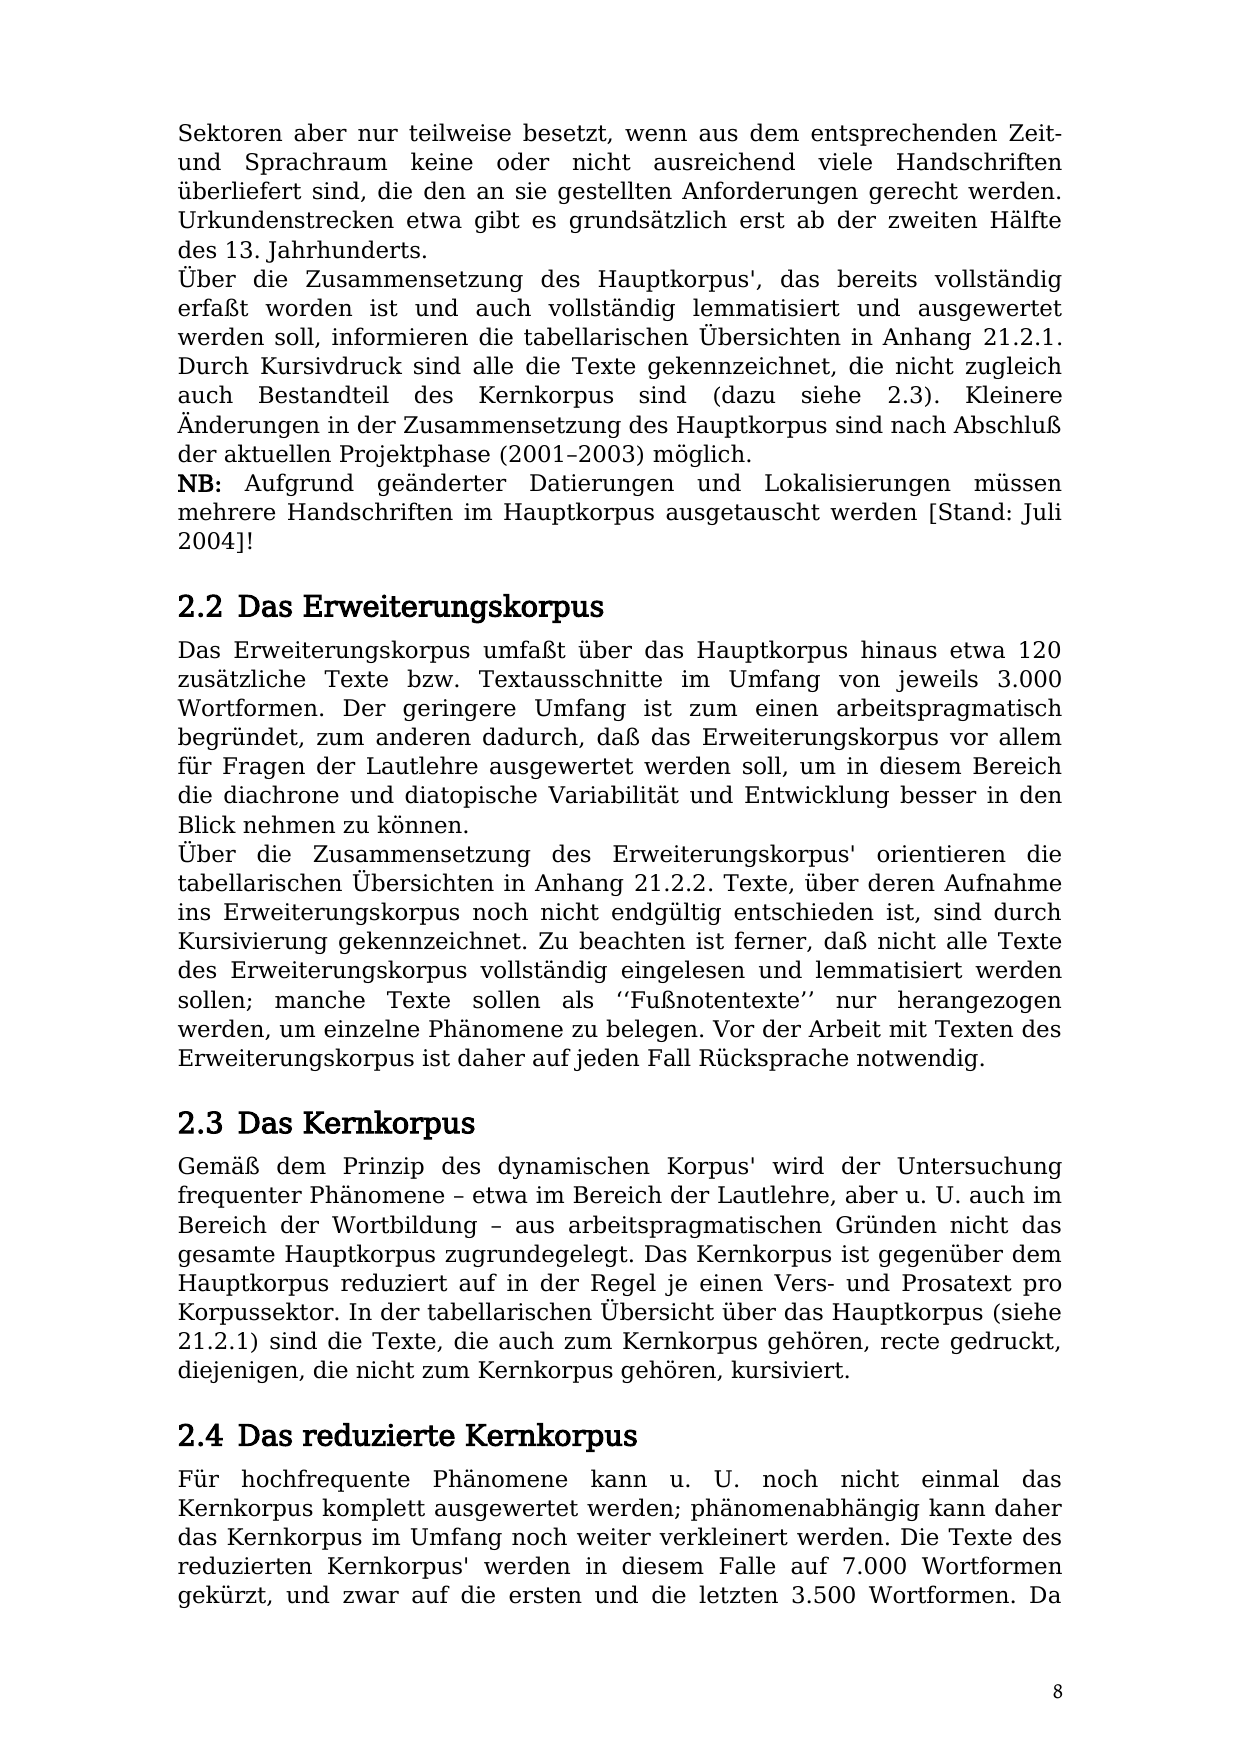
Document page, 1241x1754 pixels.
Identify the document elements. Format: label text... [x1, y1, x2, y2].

text Über die Zusammensetzung des Hauptkorpus', das bereits vollständig erfaßt worden ist und auch vollständig lemmatisiert und ausgewertet werden soll, informieren die tabellarischen Übersichten in Anhang 21.2.1. Durch Kursivdruck sind alle die Texte gekennzeichnet, die nicht zugleich auch Bestandteil des Kernkorpus sind (dazu siehe 2.3). Kleinere Änderungen in der Zusammensetzung des Hauptkorpus sind nach Abschluß der aktuellen Projektphase (2001–2003) möglich. [177, 264, 1063, 468]
subtitle Das Kernkorpus [177, 1110, 1063, 1139]
text NB: Aufgrund geänderter Datierungen und Lokalisierungen müssen mehrere Handschriften im Hauptkorpus ausgetauscht werden [Stand: Juli 2004]! [177, 468, 1063, 556]
text Das Erweiterungskorpus umfaßt über das Hauptkorpus hinaus etwa 120 zusätzliche Texte bzw. Textausschnitte im Umfang von jeweils 3.000 Wortformen. Der geringere Umfang ist zum einen arbeitspragmatisch begründet, zum anderen dadurch, daß das Erweiterungskorpus vor allem für Fragen der Lautlehre ausgewertet werden soll, um in diesem Bereich die diachrone und diatopische Variabilität und Entwicklung besser in den Blick nehmen zu können. [177, 635, 1063, 839]
subtitle Das reduzierte Kernkorpus [177, 1422, 1063, 1451]
text Für hochfrequente Phänomene kann u. U. noch nicht einmal das Kernkorpus komplett ausgewertet werden; phänomenabhängig kann daher das Kernkorpus im Umfang noch weiter verkleinert werden. Die Texte des reduzierten Kernkorpus' werden in diesem Falle auf 7.000 Wortformen gekürzt, und zwar auf die ersten und die letzten 3.500 Wortformen. Da [177, 1464, 1063, 1610]
text Über die Zusammensetzung des Erweiterungskorpus' orientieren die tabellarischen Übersichten in Anhang 21.2.2. Texte, über deren Aufnahme ins Erweiterungskorpus noch nicht endgültig entschieden ist, sind durch Kursivierung gekennzeichnet. Zu beachten ist ferner, daß nicht alle Texte des Erweiterungskorpus vollständig eingelesen und lemmatisiert werden sollen; manche Texte sollen als ‘‘Fußnotentexte’’ nur herangezogen werden, um einzelne Phänomene zu belegen. Vor der Arbeit mit Texten des Erweiterungskorpus ist daher auf jeden Fall Rücksprache notwendig. [177, 839, 1063, 1072]
text Sektoren aber nur teilweise besetzt, wenn aus dem entsprechenden Zeit- und Sprachraum keine oder nicht ausreichend viele Handschriften überliefert sind, die den an sie gestellten Anforderungen gerecht werden. Urkundenstrecken etwa gibt es grundsätzlich erst ab der zweiten Hälfte des 13. Jahrhunderts. [177, 118, 1063, 264]
subtitle Das Erweiterungskorpus [177, 593, 1063, 622]
text Gemäß dem Prinzip des dynamischen Korpus' wird der Untersuchung frequenter Phänomene – etwa im Bereich der Lautlehre, aber u. U. auch im Bereich der Wortbildung – aus arbeitspragmatischen Gründen nicht das gesamte Hauptkorpus zugrundegelegt. Das Kernkorpus ist gegenüber dem Hauptkorpus reduziert auf in der Regel je einen Vers- und Prosatext pro Korpussektor. In der tabellarischen Übersicht über das Hauptkorpus (siehe 21.2.1) sind die Texte, die auch zum Kernkorpus gehören, recte gedruckt, diejenigen, die nicht zum Kernkorpus gehören, kursiviert. [177, 1151, 1063, 1385]
